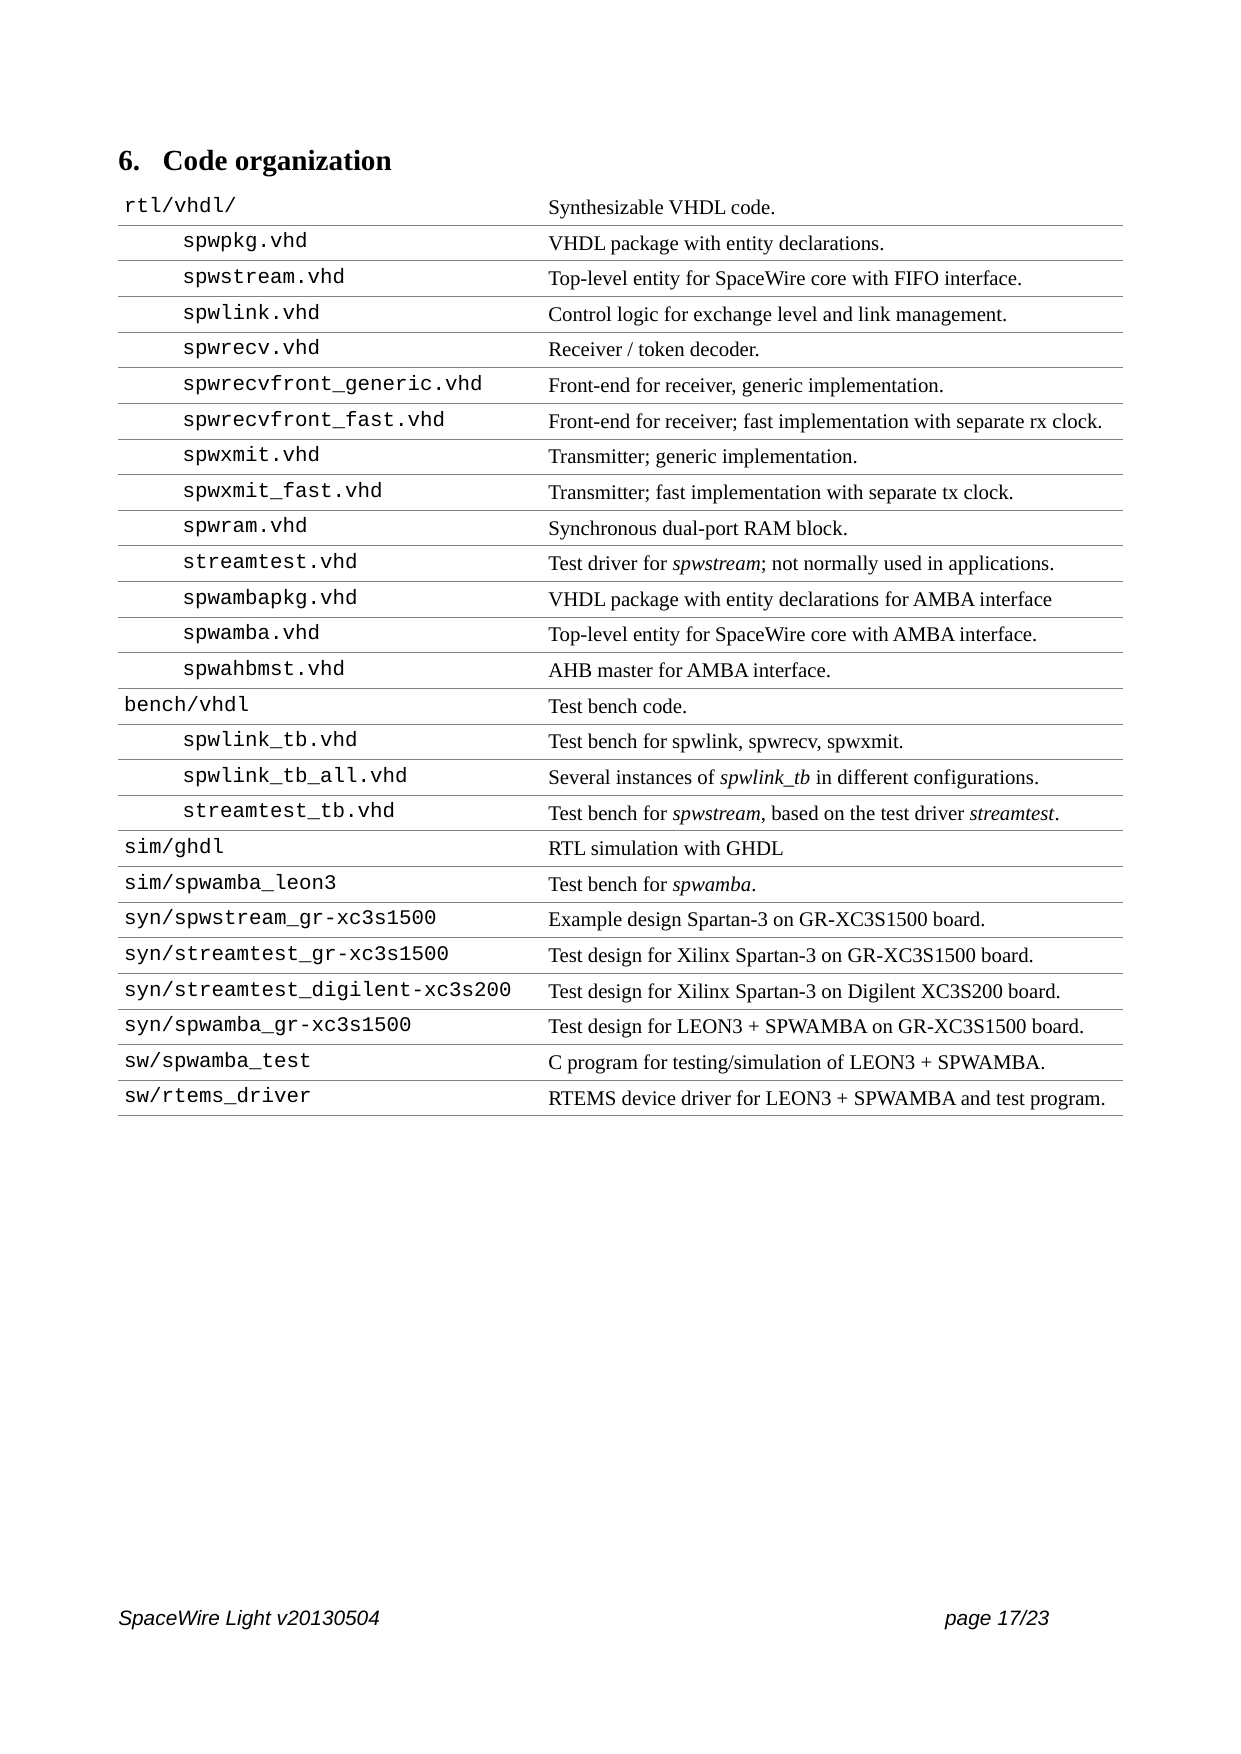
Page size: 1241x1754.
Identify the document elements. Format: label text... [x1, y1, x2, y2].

table_cell Front-end for receiver; fast implementation with separate rx clock. [543, 404, 1123, 438]
table_cell spwrecvfront_fast.vhd [176, 404, 542, 438]
table_cell RTEMS device driver for LEON3 + SPWAMBA and test program. [543, 1081, 1123, 1115]
table_cell [118, 368, 176, 403]
table_cell [118, 226, 176, 260]
table_cell AHB master for AMBA interface. [543, 653, 1123, 688]
table_cell VHDL package with entity declarations for AMBA interface [543, 582, 1123, 617]
table_cell bench/vhdl [118, 689, 542, 723]
table_cell spwamba.vhd [176, 618, 542, 652]
table_cell spwlink_tb_all.vhd [176, 760, 542, 795]
table_cell [118, 475, 176, 510]
table_cell Test design for LEON3 + SPWAMBA on GR-XC3S1500 board. [543, 1010, 1123, 1044]
table_cell Transmitter; fast implementation with separate tx clock. [543, 475, 1123, 510]
table_cell streamtest_tb.vhd [176, 796, 542, 830]
table_cell syn/spwstream_gr-xc3s1500 [118, 903, 542, 937]
table_cell VHDL package with entity declarations. [543, 226, 1123, 260]
table_cell Top-level entity for SpaceWire core with FIFO interface. [543, 261, 1123, 296]
table_cell Front-end for receiver, generic implementation. [543, 368, 1123, 403]
table_cell sw/spwamba_test [118, 1045, 542, 1080]
table_cell RTL simulation with GHDL [543, 831, 1123, 866]
table_cell Synchronous dual-port RAM block. [543, 511, 1123, 545]
table_cell [118, 261, 176, 296]
table_cell Test design for Xilinx Spartan-3 on Digilent XC3S200 board. [543, 974, 1123, 1008]
table_cell Several instances of spwlink_tb in different configurations. [543, 760, 1123, 795]
table_cell [118, 618, 176, 652]
subtitle Code organization [118, 143, 1122, 177]
table_cell [118, 582, 176, 617]
table_cell spwxmit.vhd [176, 440, 542, 474]
table_cell spwambapkg.vhd [176, 582, 542, 617]
table_cell [118, 653, 176, 688]
table_cell spwrecvfront_generic.vhd [176, 368, 542, 403]
table_cell Test bench for spwstream, based on the test driver streamtest. [543, 796, 1123, 830]
table_cell spwrecv.vhd [176, 333, 542, 367]
table_cell Test driver for spwstream; not normally used in applications. [543, 546, 1123, 581]
table_cell Receiver / token decoder. [543, 333, 1123, 367]
table_header Synthesizable VHDL code. [543, 189, 1123, 225]
table_cell [118, 404, 176, 438]
table_cell streamtest.vhd [176, 546, 542, 581]
table_cell Test bench for spwamba. [543, 867, 1123, 902]
table_cell spwram.vhd [176, 511, 542, 545]
table_cell Test bench code. [543, 689, 1123, 723]
table_cell spwpkg.vhd [176, 226, 542, 260]
table_cell Control logic for exchange level and link management. [543, 297, 1123, 332]
table_cell [118, 297, 176, 332]
table_cell Test design for Xilinx Spartan-3 on GR-XC3S1500 board. [543, 938, 1123, 973]
table_cell Top-level entity for SpaceWire core with AMBA interface. [543, 618, 1123, 652]
table_cell sim/spwamba_leon3 [118, 867, 542, 902]
table_cell [118, 333, 176, 367]
table_cell [118, 760, 176, 795]
table_cell sw/rtems_driver [118, 1081, 542, 1115]
table_cell spwxmit_fast.vhd [176, 475, 542, 510]
table_cell [118, 511, 176, 545]
table_cell syn/streamtest_digilent-xc3s200 [118, 974, 542, 1008]
table_cell C program for testing/simulation of LEON3 + SPWAMBA. [543, 1045, 1123, 1080]
table_cell syn/streamtest_gr-xc3s1500 [118, 938, 542, 973]
table_cell [118, 796, 176, 830]
table_cell spwstream.vhd [176, 261, 542, 296]
table_cell spwlink.vhd [176, 297, 542, 332]
table_cell [118, 546, 176, 581]
table_cell spwahbmst.vhd [176, 653, 542, 688]
table_cell [118, 725, 176, 759]
table_cell Test bench for spwlink, spwrecv, spwxmit. [543, 725, 1123, 759]
table_cell [118, 440, 176, 474]
table_header rtl/vhdl/ [118, 189, 542, 225]
table_cell syn/spwamba_gr-xc3s1500 [118, 1010, 542, 1044]
table_cell Transmitter; generic implementation. [543, 440, 1123, 474]
table_cell Example design Spartan-3 on GR-XC3S1500 board. [543, 903, 1123, 937]
table_cell sim/ghdl [118, 831, 542, 866]
table_cell spwlink_tb.vhd [176, 725, 542, 759]
